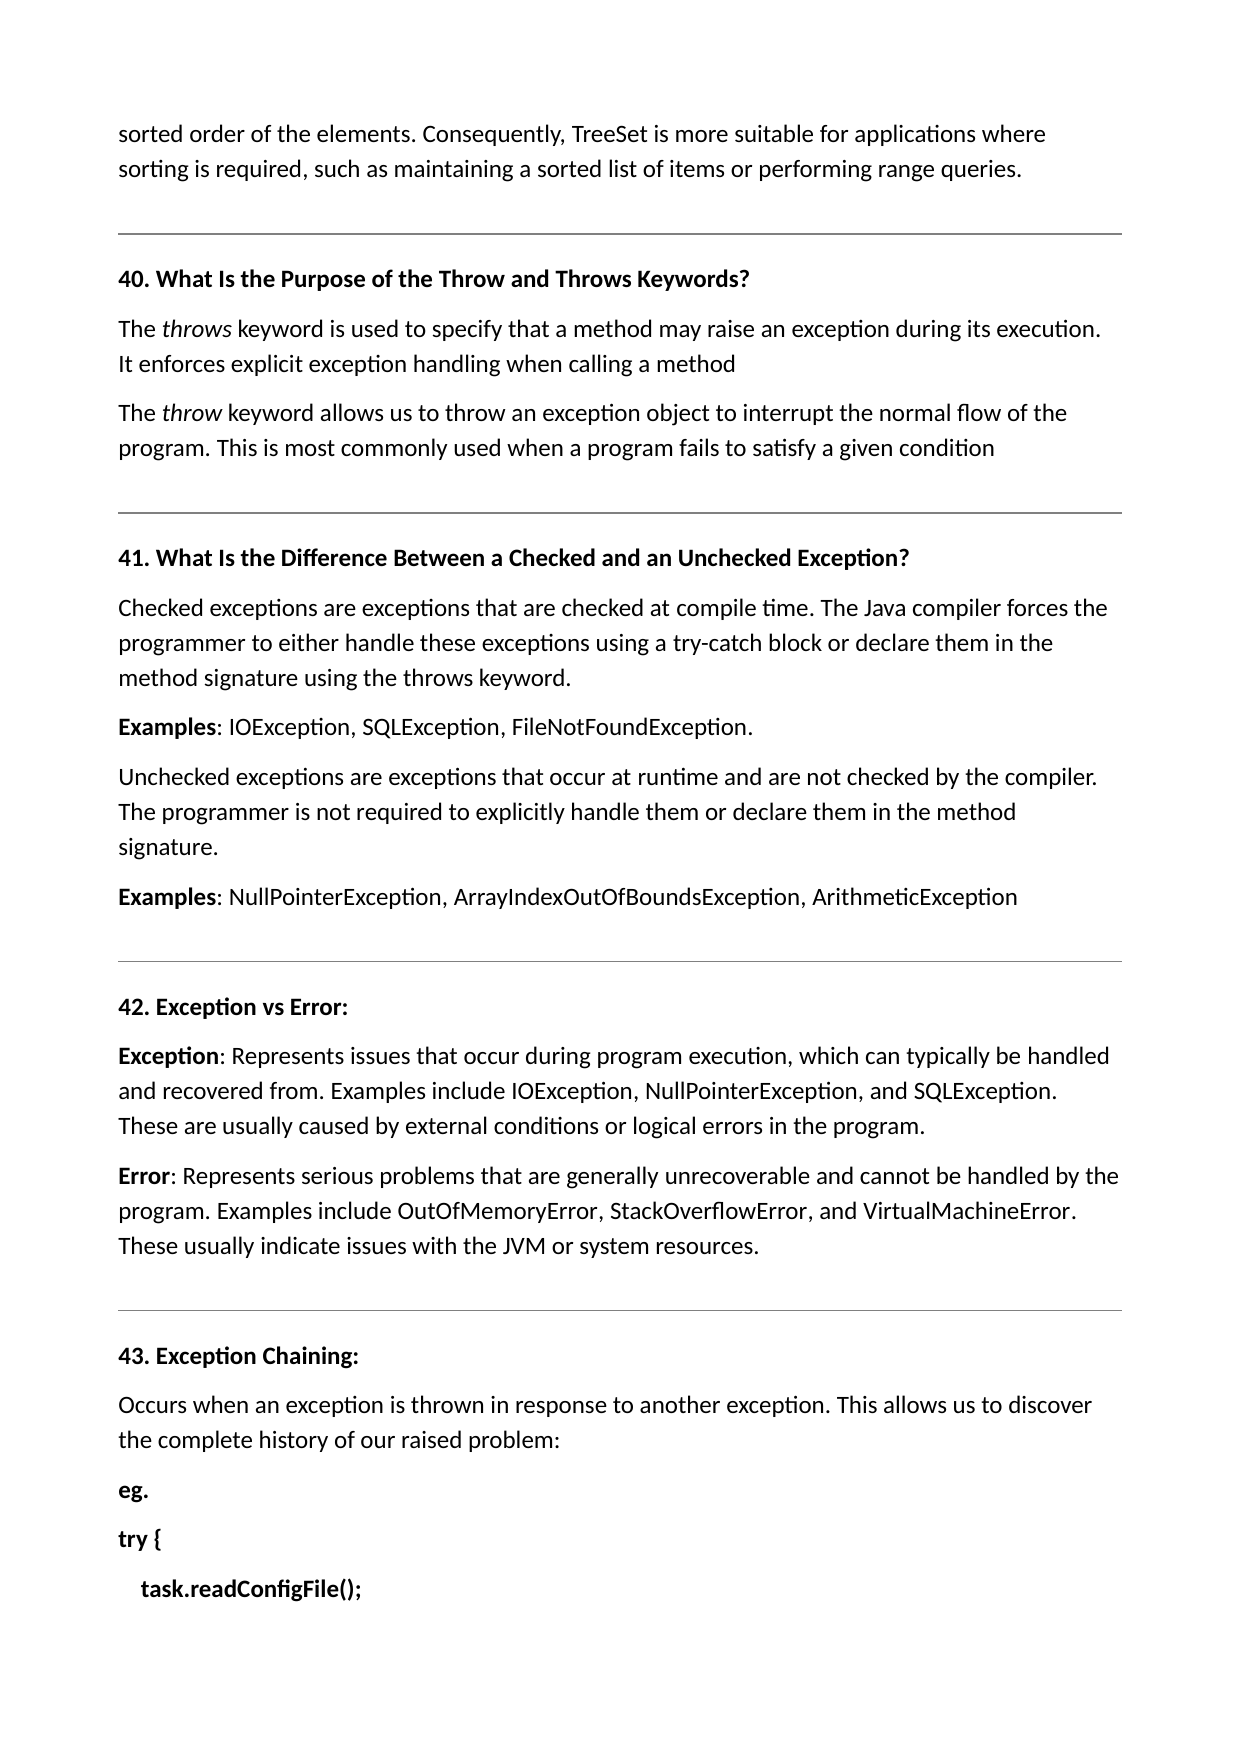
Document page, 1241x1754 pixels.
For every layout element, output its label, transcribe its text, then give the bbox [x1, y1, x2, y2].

text Examples: IOException, SQLException, FileNotFoundException. [118, 711, 1122, 742]
text Exception: Represents issues that occur during program execution, which can typically be handled and recovered from. Examples include IOException, NullPointerException, and SQLException. These are usually caused by external conditions or logical errors in the program. [118, 1040, 1122, 1141]
text 41. What Is the Difference Between a Checked and an Unchecked Exception? [118, 542, 1122, 573]
text Checked exceptions are exceptions that are checked at compile time. The Java compiler forces the programmer to either handle these exceptions using a try-catch block or declare them in the method signature using the throws keyword. [118, 592, 1122, 692]
text 40. What Is the Purpose of the Throw and Throws Keywords? [118, 263, 1122, 294]
text task.readConfigFile(); [118, 1573, 1122, 1604]
text Examples: NullPointerException, ArrayIndexOutOfBoundsException, ArithmeticException [118, 881, 1122, 911]
text The throws keyword is used to specify that a method may raise an exception during its execution. It enforces explicit exception handling when calling a method [118, 313, 1122, 378]
text Error: Represents serious problems that are generally unrecoverable and cannot be handled by the program. Examples include OutOfMemoryError, StackOverflowError, and VirtualMachineError. These usually indicate issues with the JVM or system resources. [118, 1160, 1122, 1260]
text try { [118, 1523, 1122, 1554]
text eg. [118, 1474, 1122, 1504]
text 42. Exception vs Error: [118, 991, 1122, 1021]
text The throw keyword allows us to throw an exception object to interrupt the normal flow of the program. This is most commonly used when a program fails to satisfy a given condition [118, 397, 1122, 463]
text 43. Exception Chaining: [118, 1340, 1122, 1370]
text sorted order of the elements. Consequently, TreeSet is more suitable for applications where sorting is required, such as maintaining a sorted list of items or performing range queries. [118, 118, 1122, 184]
text Occurs when an exception is thrown in response to another exception. This allows us to discover the complete history of our raised problem: [118, 1389, 1122, 1455]
text Unchecked exceptions are exceptions that occur at runtime and are not checked by the compiler. The programmer is not required to explicitly handle them or declare them in the method signature. [118, 761, 1122, 862]
